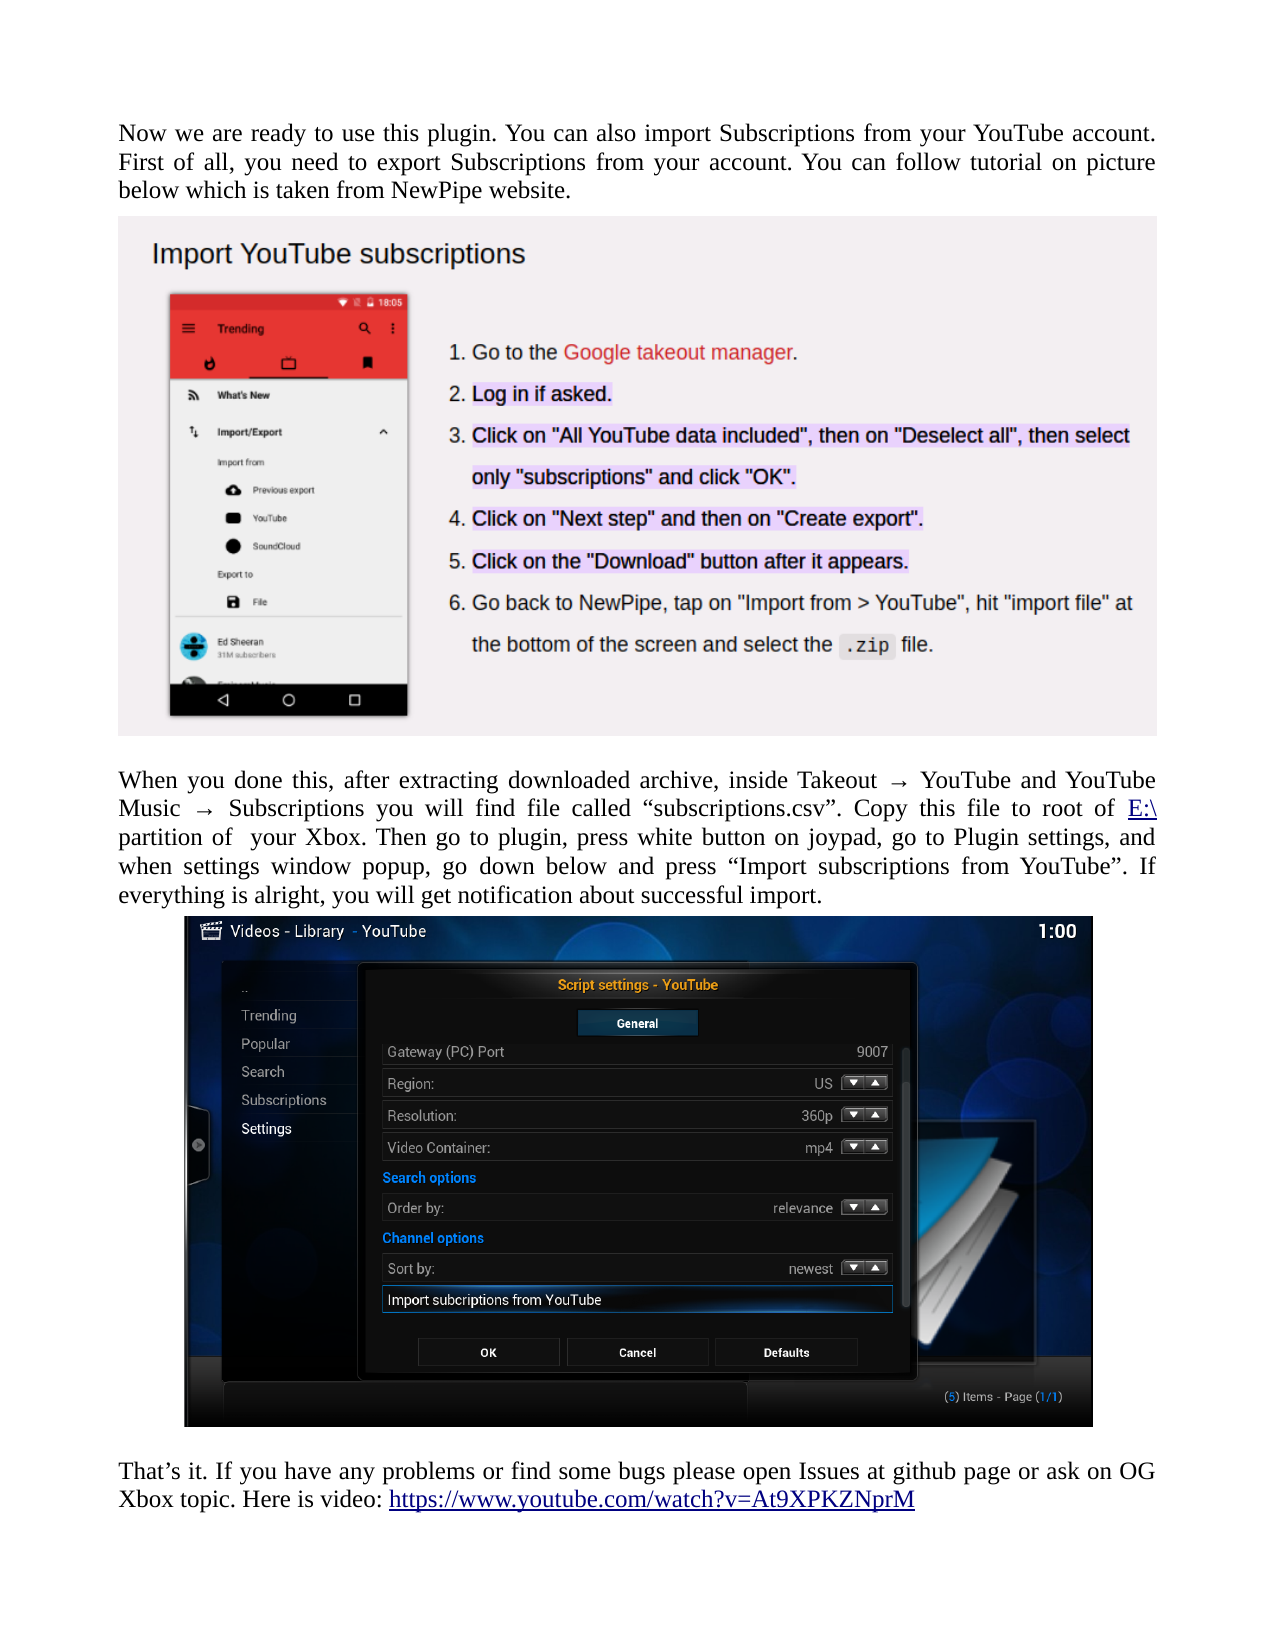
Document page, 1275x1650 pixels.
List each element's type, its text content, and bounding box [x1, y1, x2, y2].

text When you done this, after extracting downloaded archive, inside Takeout → YouTube and YouTube Music → Subscriptions you will find file called “subscriptions.csv”. Copy this file to root of E:\ partition of your Xbox. Then go to plugin, press white button on joypad, go to Plugin settings, and when settings window popup, go down below and press “Import subscriptions from YouTube”. If everything is alright, you will get notification about successful import. [118, 765, 1157, 908]
picture [184, 916, 1093, 1427]
text That’s it. If you have any problems or find some bugs please open Issues at github page or ask on OG Xbox topic. Here is video: https://www.youtube.com/watch?v=At9XPKZNprM [118, 1456, 1157, 1513]
text Now we are ready to use this plugin. You can also import Subscriptions from your YouTube account. First of all, you need to export Subscriptions from your account. You can follow tutorial on picture below which is taken from NewPipe website. [118, 118, 1157, 204]
picture [118, 216, 1157, 736]
